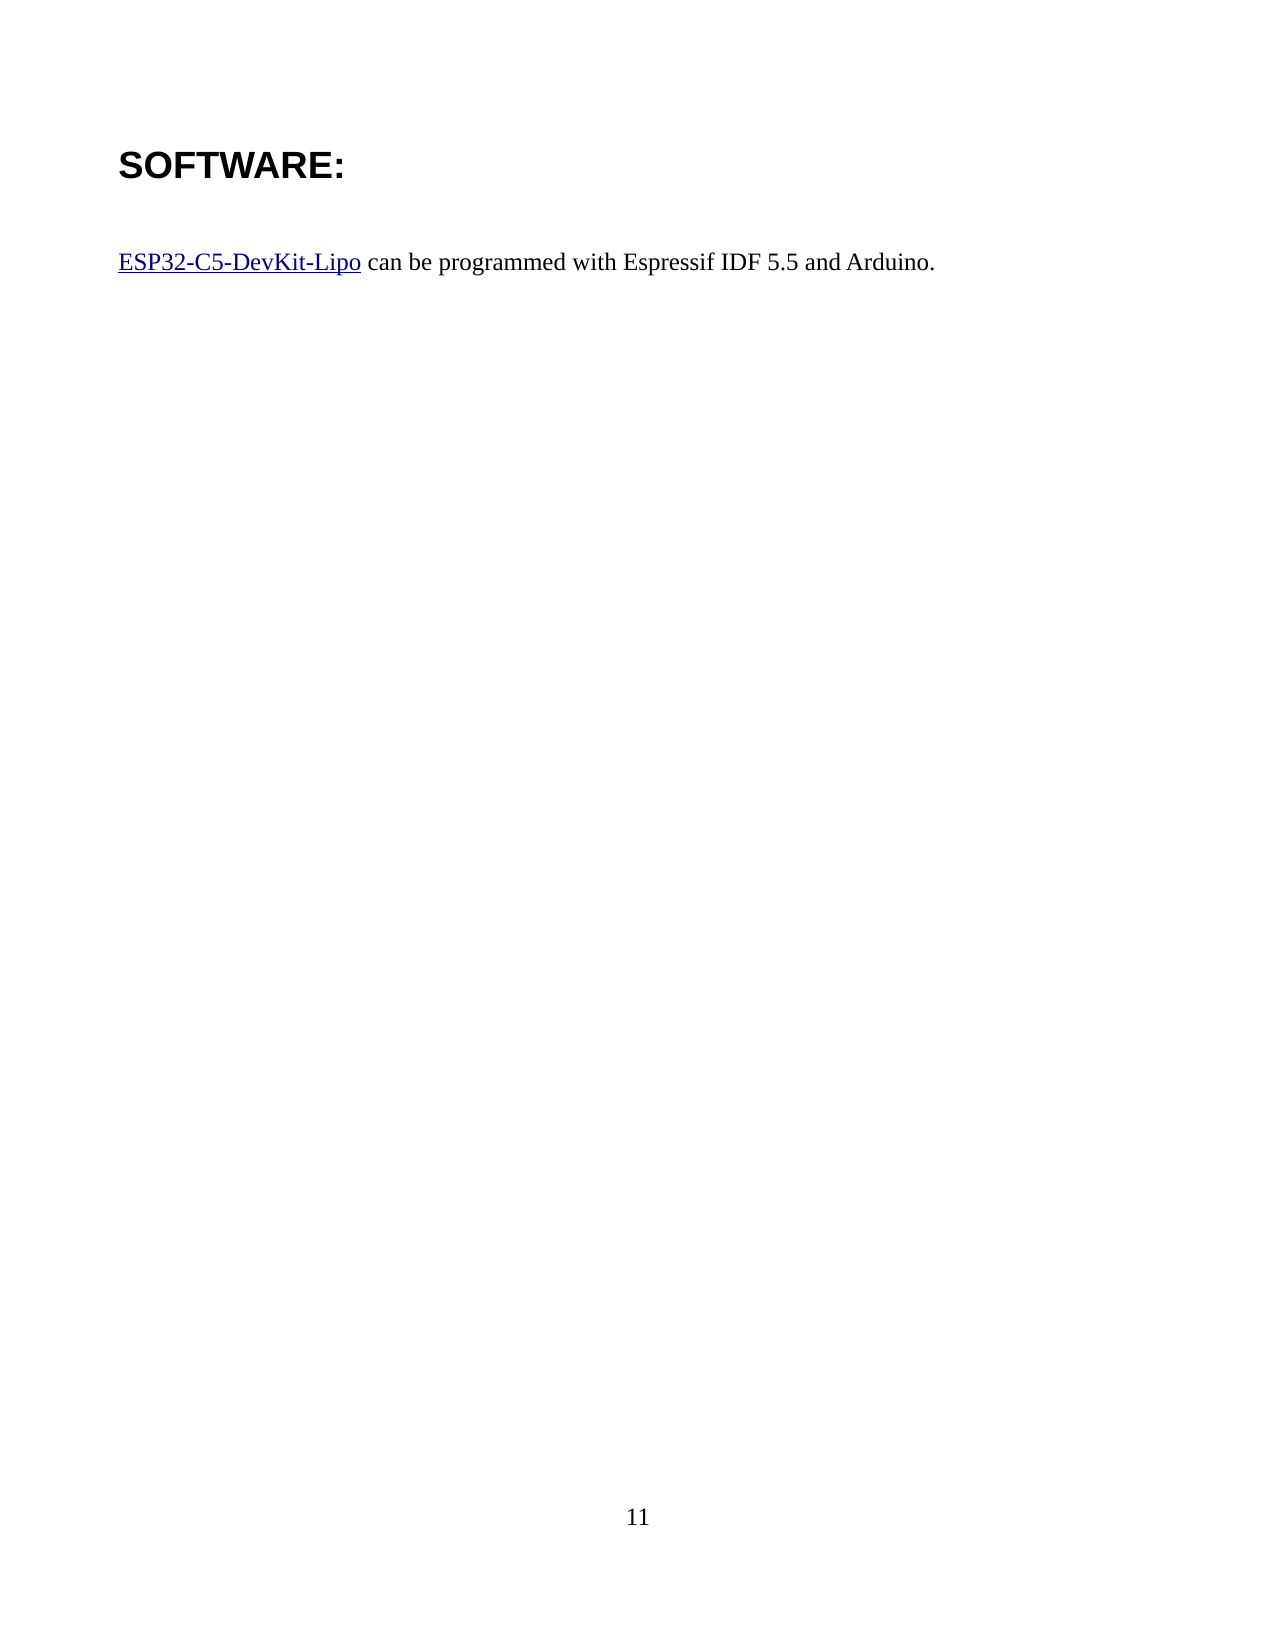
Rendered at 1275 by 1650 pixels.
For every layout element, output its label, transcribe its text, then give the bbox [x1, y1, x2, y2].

text ESP32-C5-DevKit-Lipo can be programmed with Espressif IDF 5.5 and Arduino. [118, 247, 1157, 276]
subtitle SOFTWARE: [118, 143, 1157, 187]
